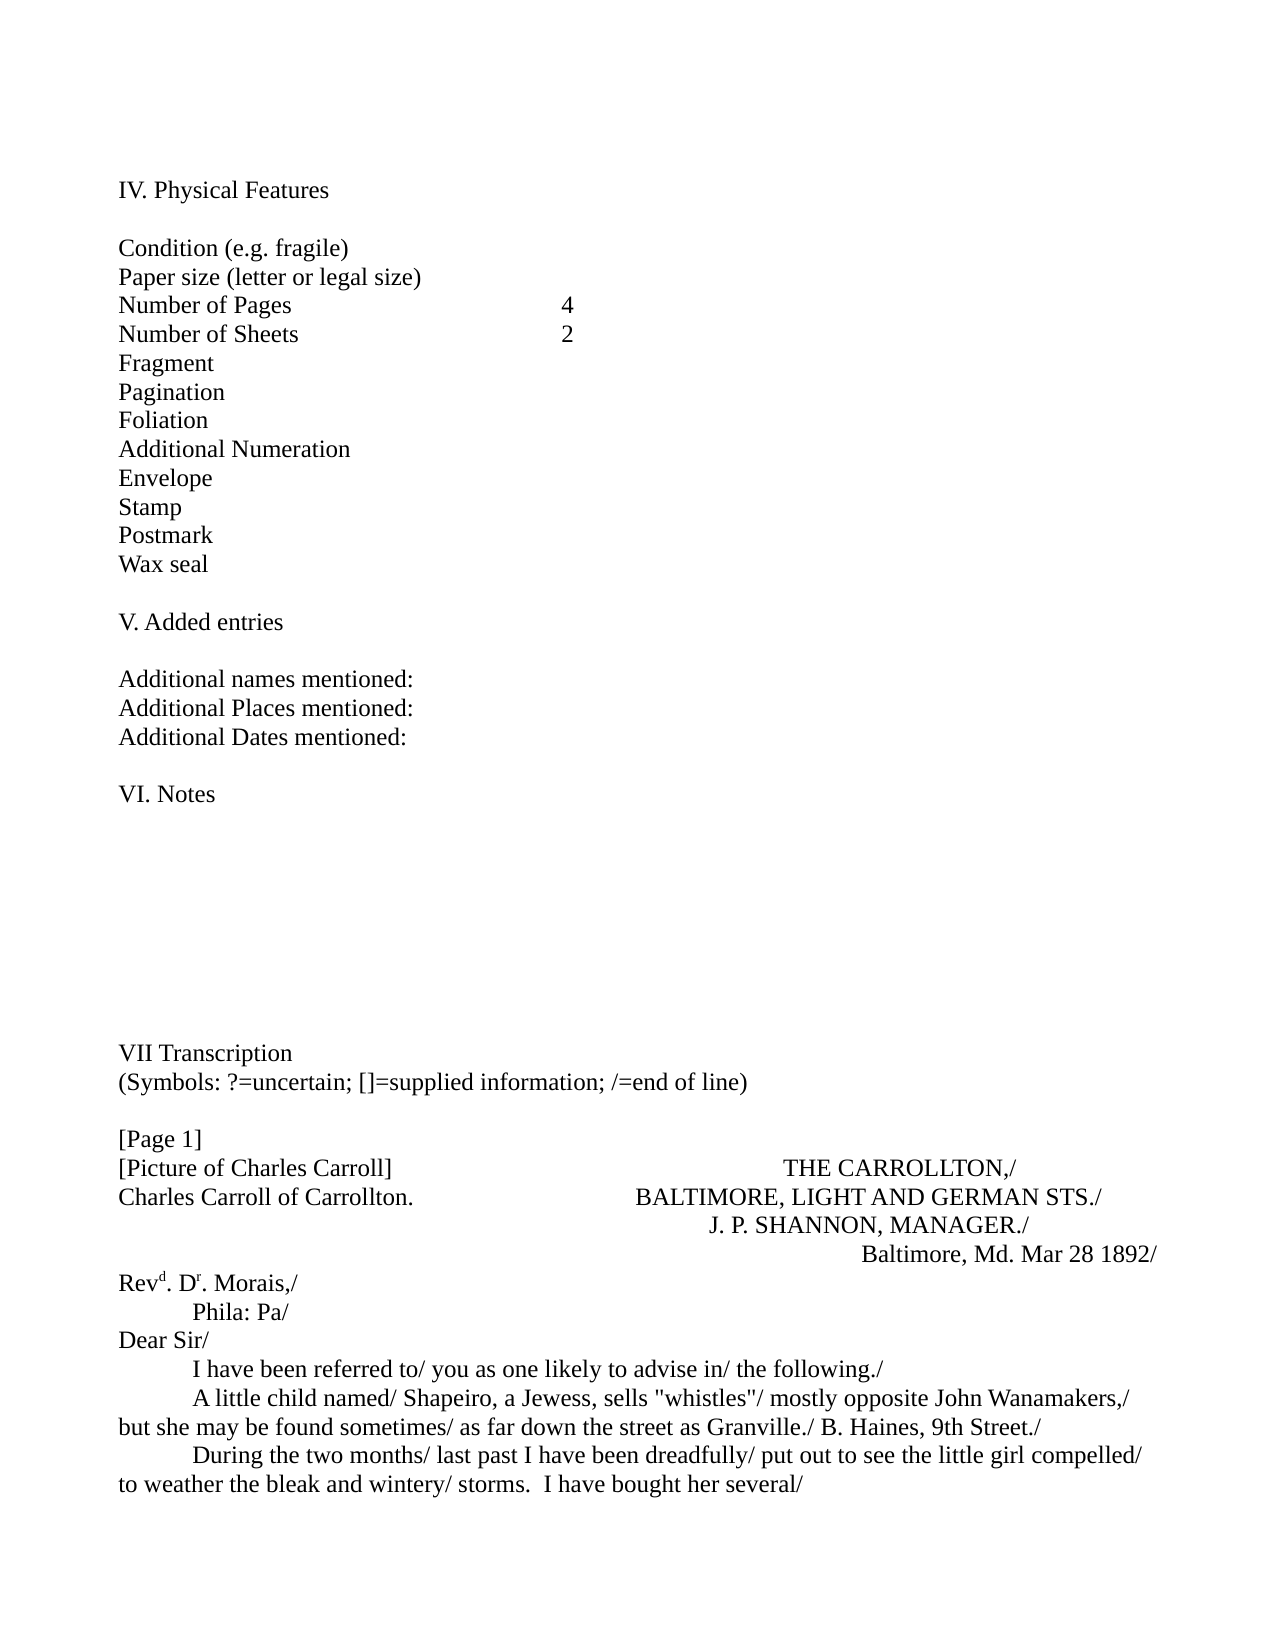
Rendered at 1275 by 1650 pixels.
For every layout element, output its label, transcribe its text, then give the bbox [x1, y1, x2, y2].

text VII Transcription [118, 1038, 1157, 1067]
text A little child named/ Shapeiro, a Jewess, sells "whistles"/ mostly opposite John Wanamakers,/ but she may be found sometimes/ as far down the street as Granville./ B. Haines, 9th Street./ [118, 1383, 1157, 1441]
text Stamp [118, 492, 1157, 521]
text Phila: Pa/ [118, 1297, 1157, 1326]
text Foliation [118, 406, 1157, 434]
text Wax seal [118, 549, 1157, 578]
text VI. Notes [118, 779, 1157, 808]
text Additional Places mentioned: [118, 693, 1157, 722]
text During the two months/ last past I have been dreadfully/ put out to see the little girl compelled/ to weather the bleak and wintery/ storms. I have bought her several/ [118, 1441, 1157, 1498]
text Revd. Dr. Morais,/ [118, 1268, 1157, 1297]
text Condition (e.g. fragile) [118, 233, 1157, 262]
text Additional names mentioned: [118, 664, 1157, 693]
text Baltimore, Md. Mar 28 1892/ [118, 1239, 1157, 1268]
text Pagination [118, 377, 1157, 406]
text I have been referred to/ you as one likely to advise in/ the following./ [118, 1354, 1157, 1383]
text Dear Sir/ [118, 1326, 1157, 1354]
text (Symbols: ?=uncertain; []=supplied information; /=end of line) [118, 1067, 1157, 1096]
text [Picture of Charles Carroll] THE CARROLLTON,/ [118, 1153, 1157, 1182]
text Paper size (letter or legal size) [118, 262, 1157, 291]
text Envelope [118, 463, 1157, 492]
text Postma rk [118, 521, 1157, 549]
text J. P. SHANNON, MANAGER./ [118, 1211, 1157, 1239]
text [Page 1] [118, 1124, 1157, 1153]
text IV. Physical Features [118, 176, 1157, 204]
text V. Added entries [118, 607, 1157, 636]
text Additional Numeration [118, 434, 1157, 463]
text Charles Carroll of Carrollton. BALTIMORE, LIGHT AND GERMAN STS./ [118, 1182, 1157, 1211]
text Number of Sheets 2 [118, 319, 1157, 348]
text Additional Dates mentioned: [118, 722, 1157, 751]
text Fragment [118, 348, 1157, 377]
text Number of Pages 4 [118, 291, 1157, 319]
